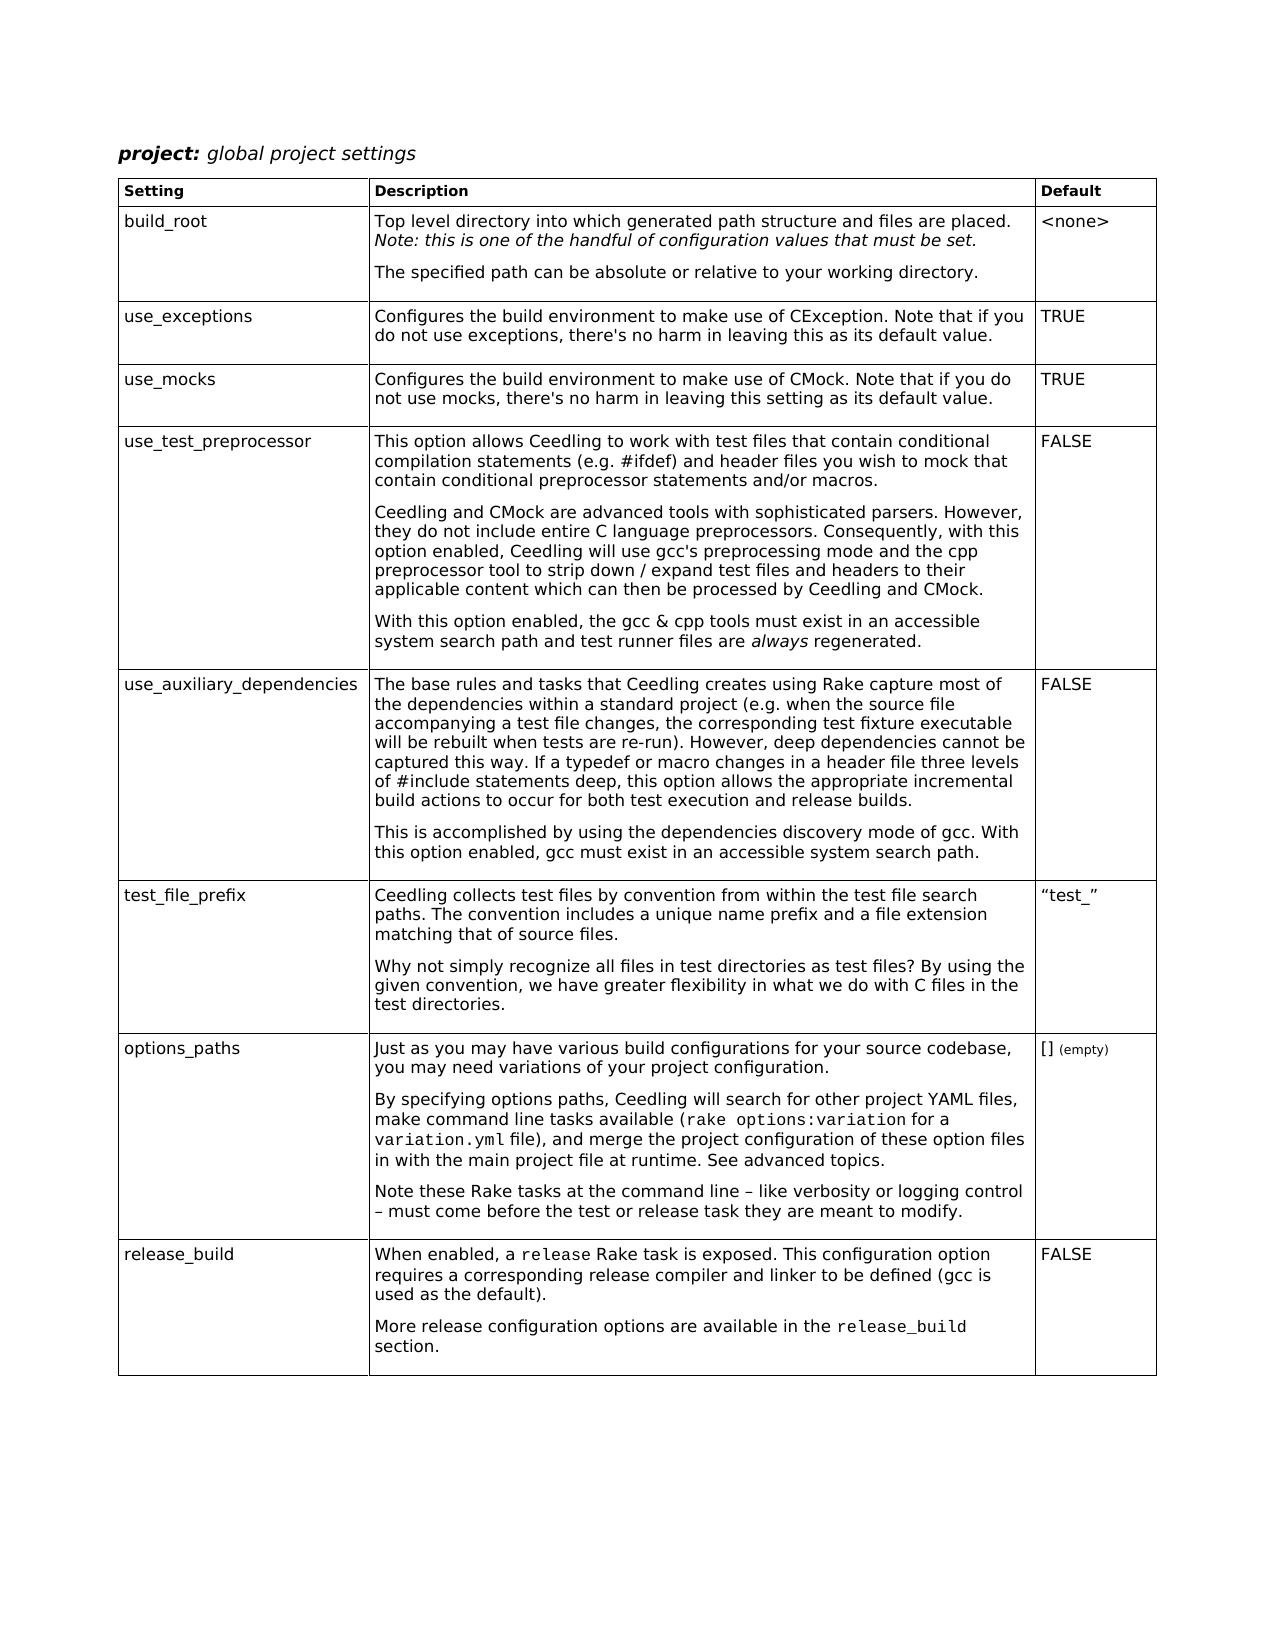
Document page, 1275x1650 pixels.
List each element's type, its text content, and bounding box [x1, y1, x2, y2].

table_cell use_exceptions [119, 302, 368, 364]
table_cell Top level directory into which generated path structure and files are placed. Note: this is one of the handful of configuration values that must be set. The specified path can be absolute or relative to your working directory. [370, 207, 1035, 301]
table_cell The base rules and tasks that Ceedling creates using Rake capture most of the dependencies within a standard project (e.g. when the source file accompanying a test file changes, the corresponding test fixture executable will be rebuilt when tests are re-run). However, deep dependencies cannot be captured this way. If a typedef or macro changes in a header file three levels of #include statements deep, this option allows the appropriate incremental build actions to occur for both test execution and release builds. This is accomplished by using the dependencies discovery mode of gcc. With this option enabled, gcc must exist in an accessible system search path. [370, 670, 1035, 880]
table_cell Just as you may have various build configurations for your source codebase, you may need variations of your project configuration. By specifying options paths, Ceedling will search for other project YAML files, make command line tasks available (rake options:variation for a variation.yml file), and merge the project configuration of these option files in with the main project file at runtime. See advanced topics. Note these Rake tasks at the command line – like verbosity or logging control – must come before the test or release task they are meant to modify. [370, 1034, 1035, 1239]
table_cell build_root [119, 207, 368, 301]
table_cell test_file_prefix [119, 881, 368, 1033]
table_header Default [1036, 179, 1156, 206]
table_cell use_test_preprocessor [119, 427, 368, 669]
table_cell options_paths [119, 1034, 368, 1239]
table_cell FALSE [1036, 670, 1156, 880]
table_cell When enabled, a release Rake task is exposed. This configuration option requires a corresponding release compiler and linker to be defined (gcc is used as the default). More release configuration options are available in the release_build section. [370, 1240, 1035, 1375]
table_cell release_build [119, 1240, 368, 1375]
table_cell [] (empty) [1036, 1034, 1156, 1239]
table_cell use_mocks [119, 365, 368, 426]
table_cell TRUE [1036, 302, 1156, 364]
table_cell Ceedling collects test files by convention from within the test file search paths. The convention includes a unique name prefix and a file extension matching that of source files. Why not simply recognize all files in test directories as test files? By using the given convention, we have greater flexibility in what we do with C files in the test directories. [370, 881, 1035, 1033]
table_header Description [370, 179, 1035, 206]
table_cell FALSE [1036, 427, 1156, 669]
table_header Setting [119, 179, 368, 206]
table_cell FALSE [1036, 1240, 1156, 1375]
table_cell TRUE [1036, 365, 1156, 426]
table_cell Configures the build environment to make use of CException. Note that if you do not use exceptions, there's no harm in leaving this as its default value. [370, 302, 1035, 364]
table_cell This option allows Ceedling to work with test files that contain conditional compilation statements (e.g. #ifdef) and header files you wish to mock that contain conditional preprocessor statements and/or macros. Ceedling and CMock are advanced tools with sophisticated parsers. However, they do not include entire C language preprocessors. Consequently, with this option enabled, Ceedling will use gcc's preprocessing mode and the cpp preprocessor tool to strip down / expand test files and headers to their applicable content which can then be processed by Ceedling and CMock. With this option enabled, the gcc & cpp tools must exist in an accessible system search path and test runner files are always regenerated. [370, 427, 1035, 669]
table_cell <none> [1036, 207, 1156, 301]
subtitle project: global project settings [118, 143, 1157, 165]
table_cell use_auxiliary_dependencies [119, 670, 368, 880]
table_cell Configures the build environment to make use of CMock. Note that if you do not use mocks, there's no harm in leaving this setting as its default value. [370, 365, 1035, 426]
table_cell “test_” [1036, 881, 1156, 1033]
